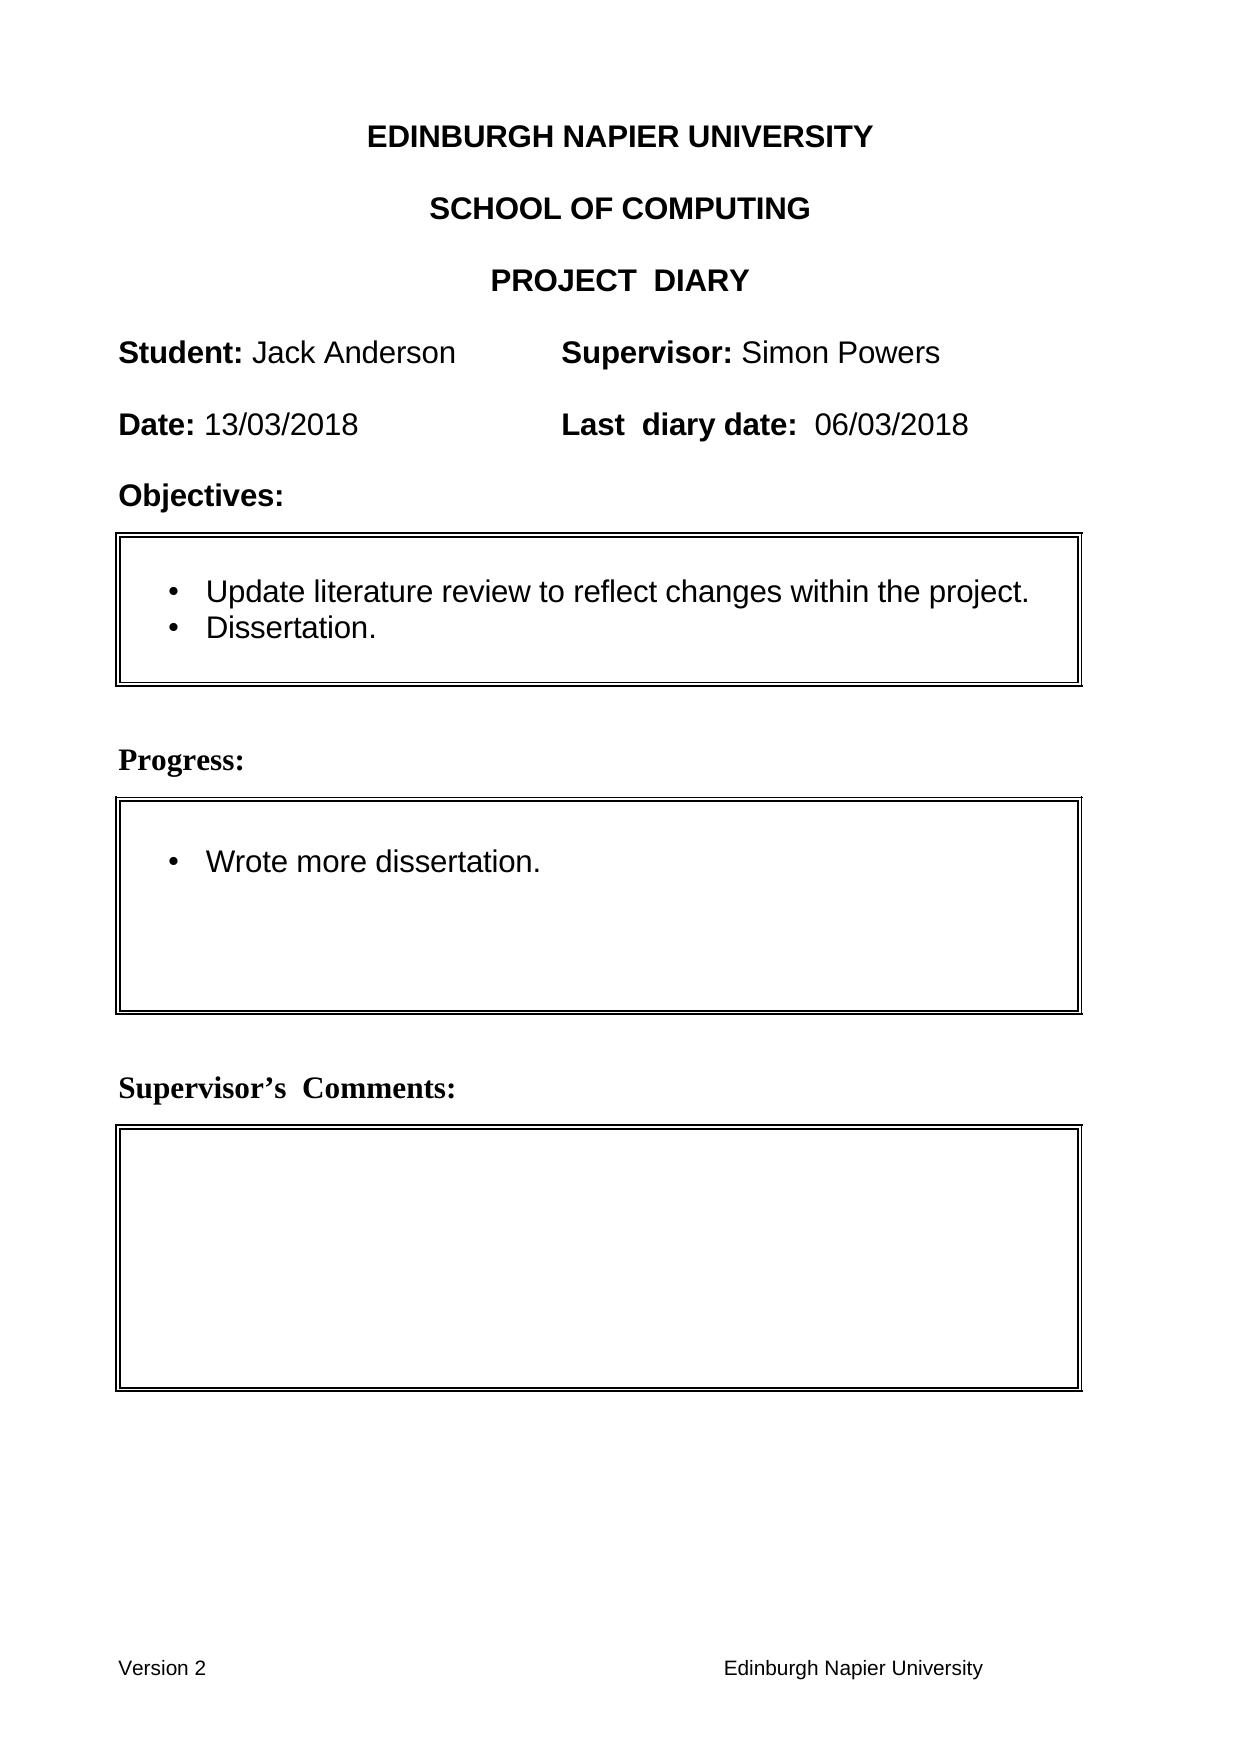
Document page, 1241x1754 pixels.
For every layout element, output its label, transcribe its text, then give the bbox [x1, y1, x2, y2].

text Student: Jack Anderson Supervisor: Simon Powers [118, 334, 1122, 370]
table_header Wrote more dissertation. [121, 802, 1077, 1010]
table_header Update literature review to reflect changes within the project. Dissertation. [121, 538, 1077, 682]
text SCHOOL OF COMPUTING [118, 190, 1122, 226]
text PROJECT DIARY [118, 262, 1122, 298]
text Progress: [118, 742, 1122, 778]
text Supervisor’s Comments: [118, 1070, 1122, 1106]
text Date: 13/03/2018 Last diary date: 06/03/2018 [118, 406, 1122, 442]
subtitle EDINBURGH NAPIER UNIVERSITY [118, 118, 1122, 154]
table_header [121, 1130, 1077, 1387]
text Objectives: [118, 477, 1122, 513]
